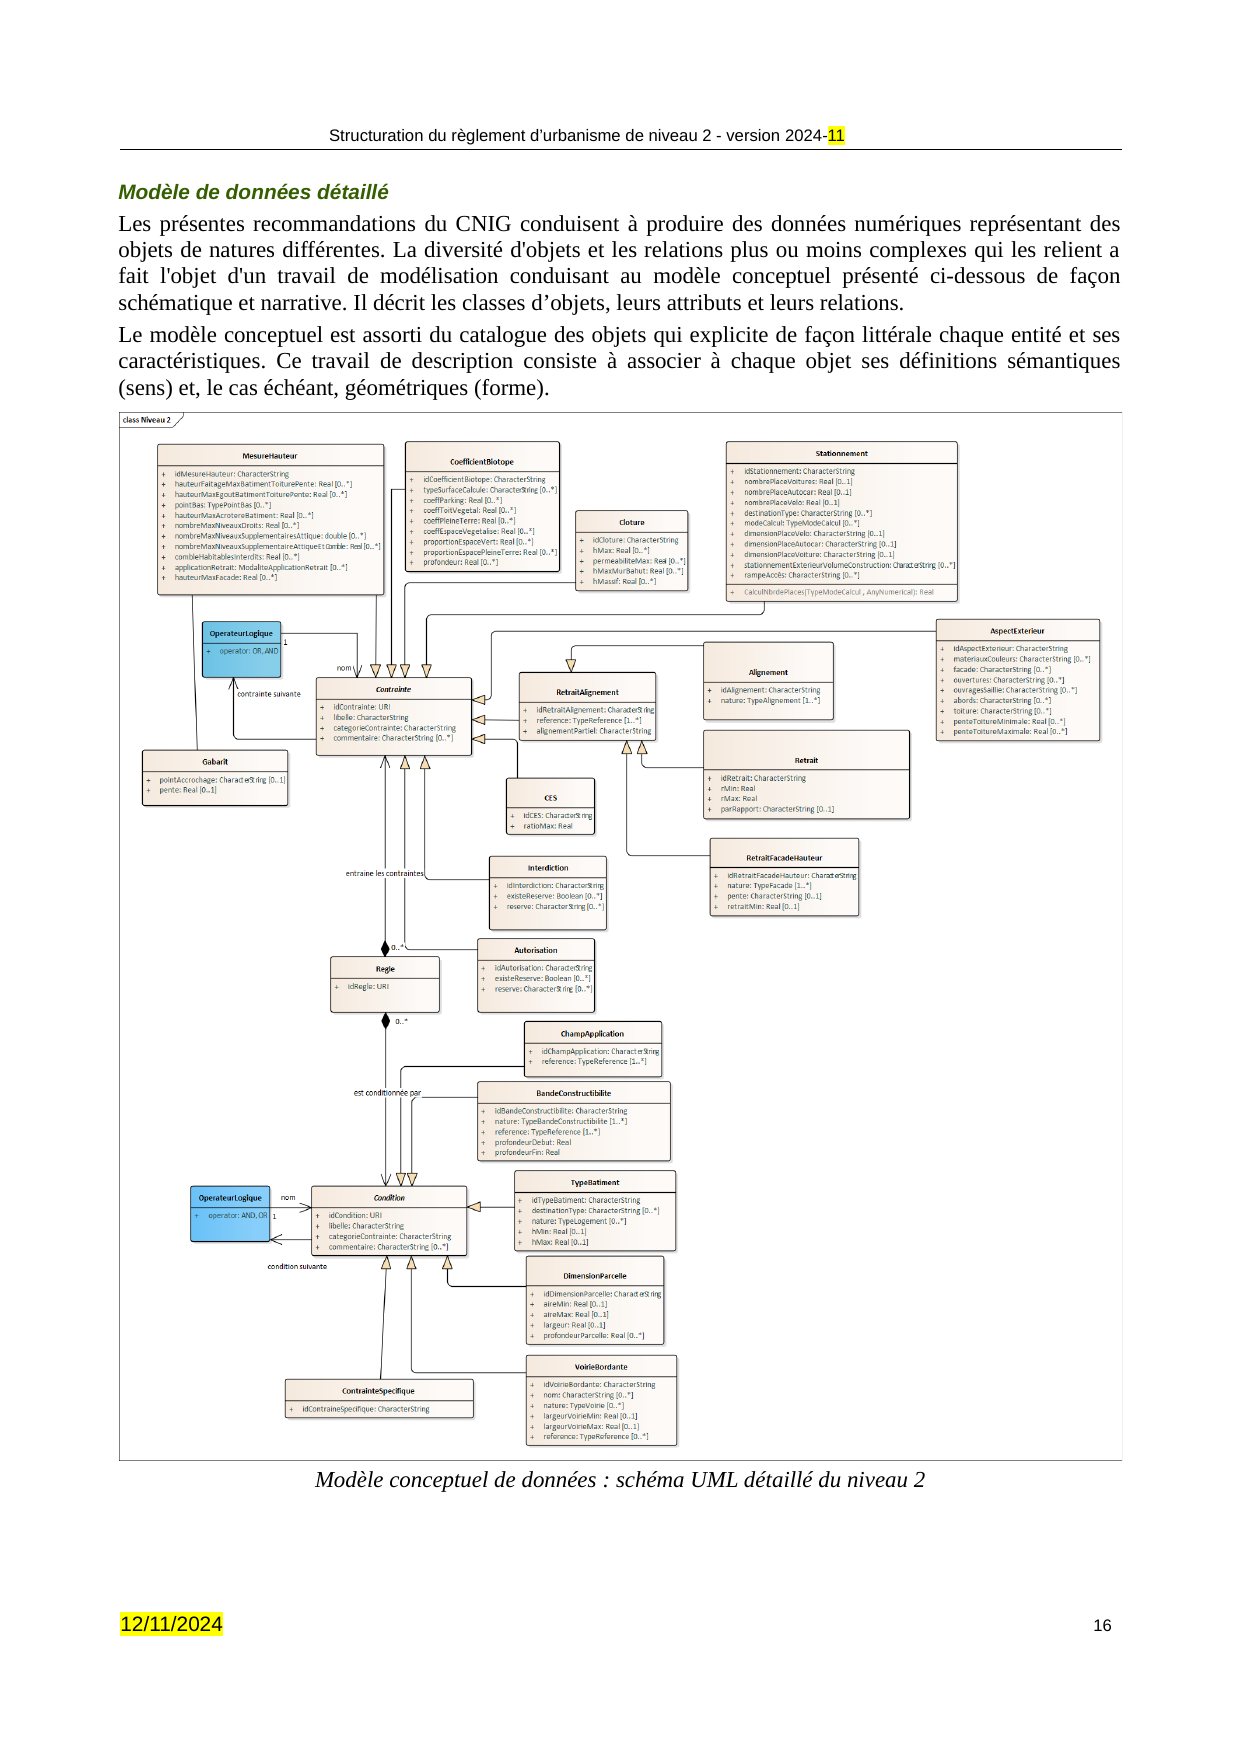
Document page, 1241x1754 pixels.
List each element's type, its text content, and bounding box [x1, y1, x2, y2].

text Modèle conceptuel de données : schéma UML détaillé du niveau 2 [118, 1466, 1122, 1492]
subtitle Modèle de données détaillé [118, 180, 1122, 204]
text Les présentes recommandations du CNIG conduisent à produire des données numériques représentant des objets de natures différentes. La diversité d'objets et les relations plus ou moins complexes qui les relient a fait l'objet d'un travail de modélisation conduisant au modèle conceptuel présenté ci-dessous de façon schématique et narrative. Il décrit les classes d’objets, leurs attributs et leurs relations. [118, 209, 1122, 315]
picture [118, 411, 1123, 1461]
text Le modèle conceptuel est assorti du catalogue des objets qui explicite de façon littérale chaque entité et ses caractéristiques. Ce travail de description consiste à associer à chaque objet ses définitions sémantiques (sens) et, le cas échéant, géométriques (forme). [118, 321, 1122, 400]
